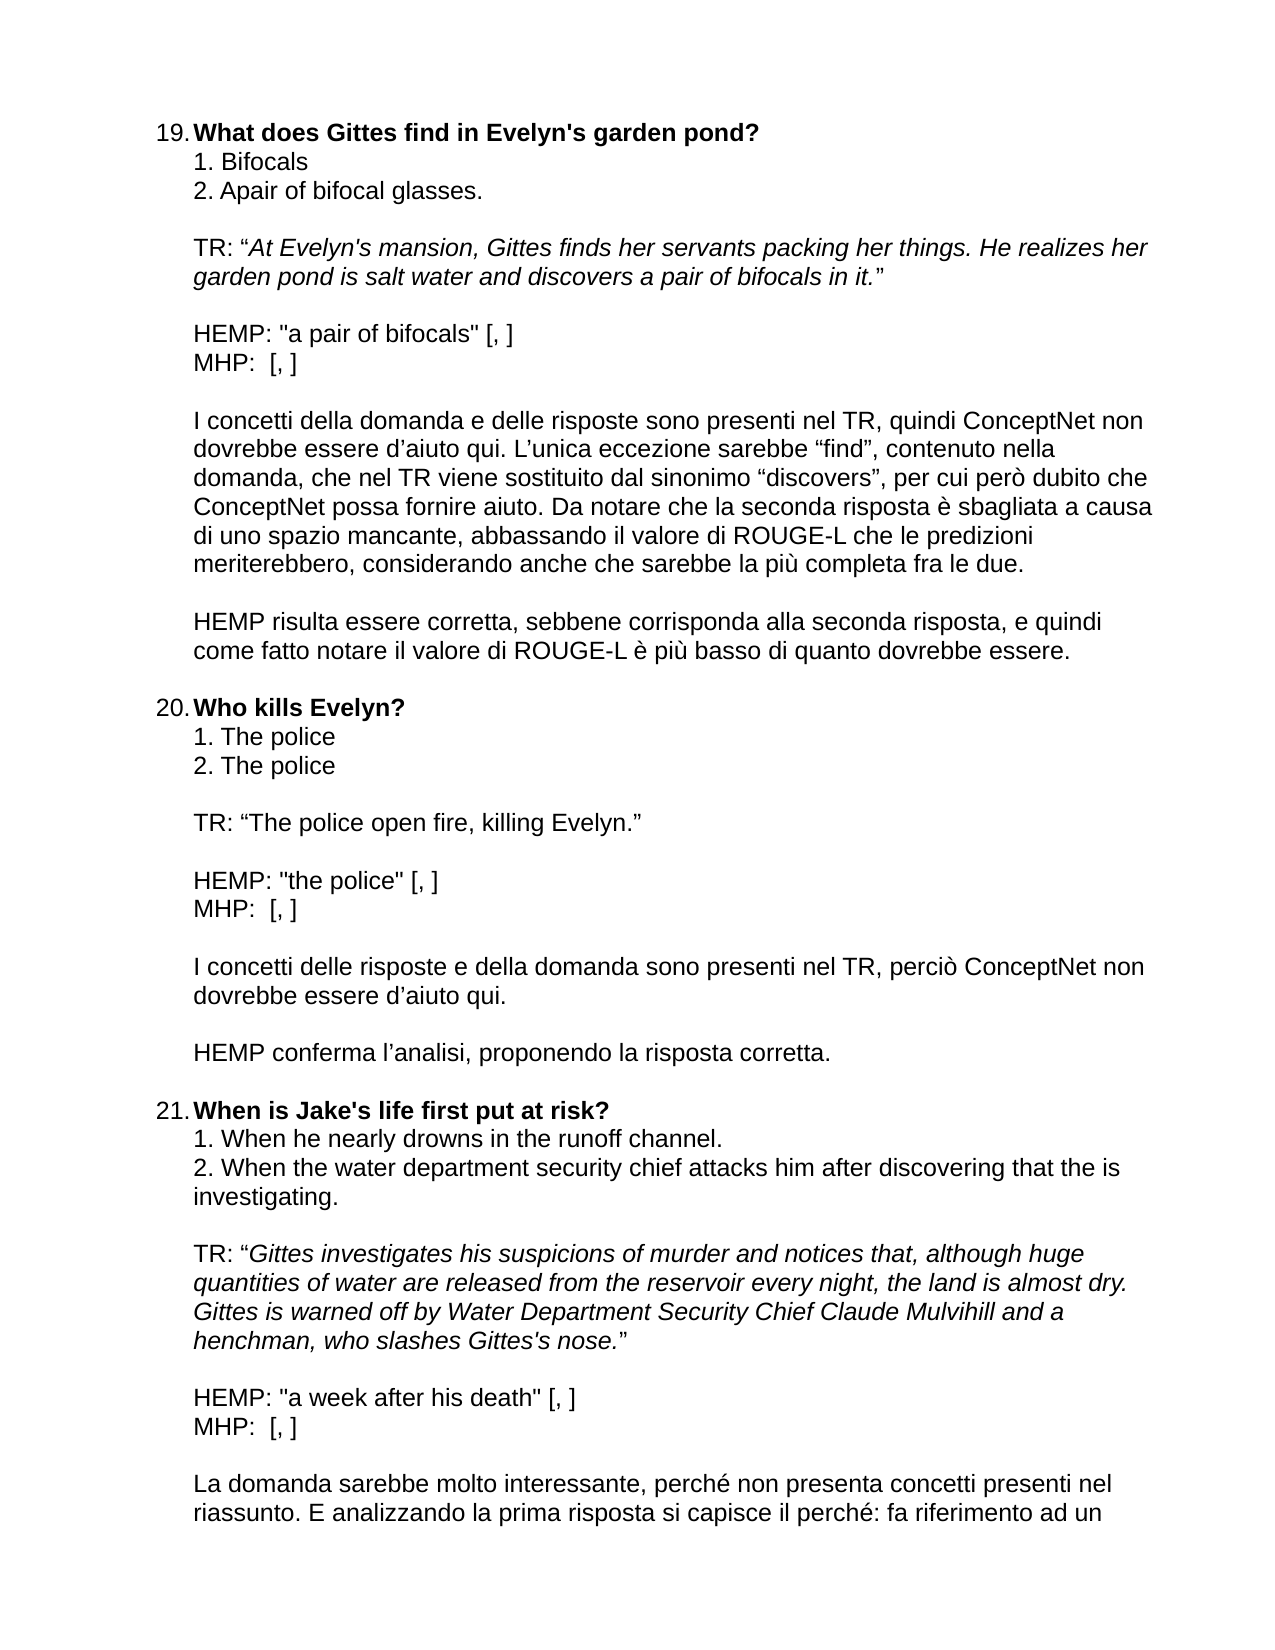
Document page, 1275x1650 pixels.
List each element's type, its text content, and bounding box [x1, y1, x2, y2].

list Who kills Evelyn? 1. The police 2. The police TR: “The police open fire, killing Evelyn.” HEMP: "the police" [, ] MHP: [, ] I concetti delle risposte e della domanda sono presenti nel TR, perciò ConceptNet non dovrebbe essere d’aiuto qui. HEMP conferma l’analisi, proponendo la risposta corretta. [156, 693, 1157, 1096]
list When is Jake's life first put at risk? 1. When he nearly drowns in the runoff channel. 2. When the water department security chief attacks him after discovering that the is investigating. TR: “Gittes investigates his suspicions of murder and notices that, although huge quantities of water are released from the reservoir every night, the land is almost dry. Gittes is warned off by Water Department Security Chief Claude Mulvihill and a henchman, who slashes Gittes's nose.” HEMP: "a week after his death" [, ] MHP: [, ] La domanda sarebbe molto interessante, perché non presenta concetti presenti nel riassunto. E analizzando la prima risposta si capisce il perché: fa riferimento ad un [156, 1096, 1157, 1527]
list What does Gittes find in Evelyn's garden pond? 1. Bifocals 2. Apair of bifocal glasses. TR: “At Evelyn's mansion, Gittes finds her servants packing her things. He realizes her garden pond is salt water and discovers a pair of bifocals in it.” HEMP: "a pair of bifocals" [, ] MHP: [, ] I concetti della domanda e delle risposte sono presenti nel TR, quindi ConceptNet non dovrebbe essere d’aiuto qui. L’unica eccezione sarebbe “find”, contenuto nella domanda, che nel TR viene sostituito dal sinonimo “discovers”, per cui però dubito che ConceptNet possa fornire aiuto. Da notare che la seconda risposta è sbagliata a causa di uno spazio mancante, abbassando il valore di ROUGE-L che le predizioni meriterebbero, considerando anche che sarebbe la più completa fra le due. HEMP risulta essere corretta, sebbene corrisponda alla seconda risposta, e quindi come fatto notare il valore di ROUGE-L è più basso di quanto dovrebbe essere. [156, 118, 1157, 693]
